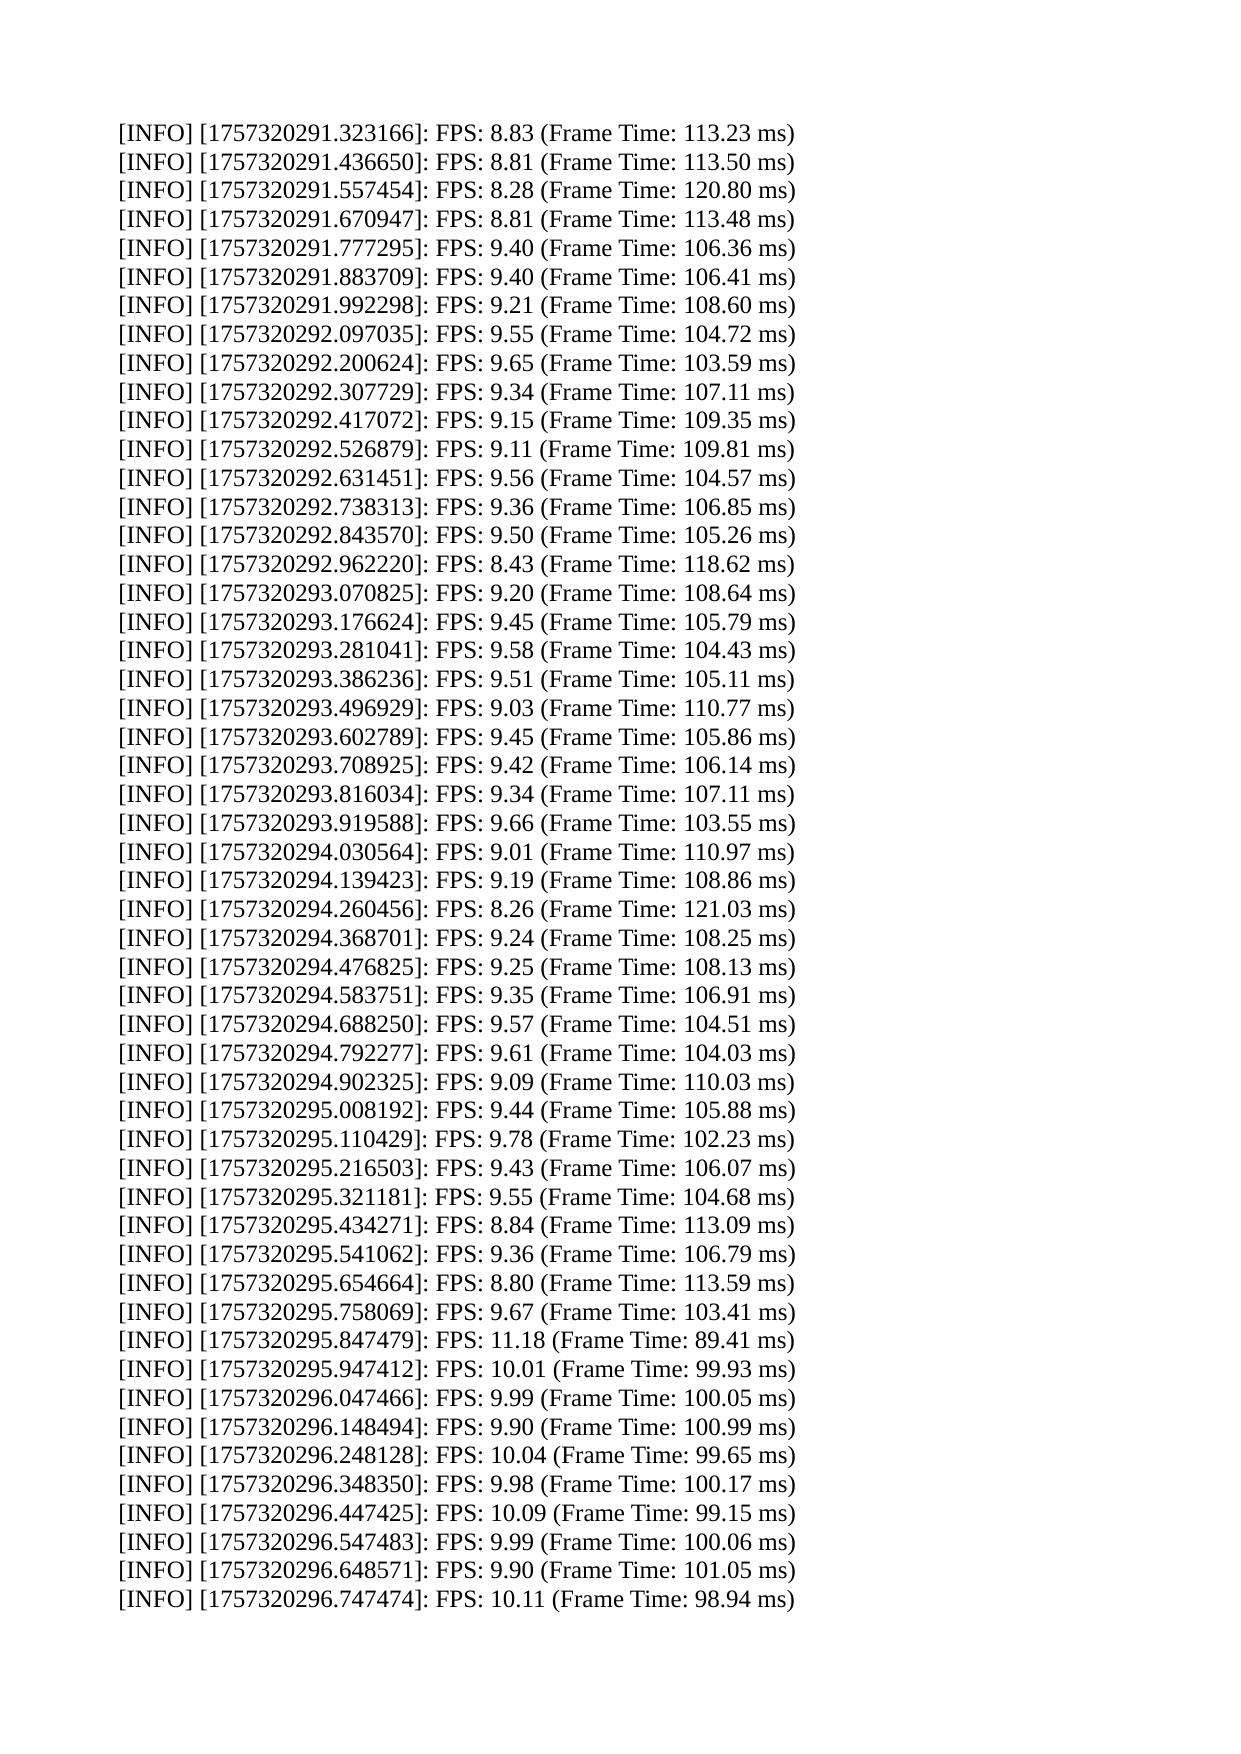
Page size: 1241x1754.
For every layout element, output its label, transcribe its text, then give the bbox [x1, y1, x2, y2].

text [INFO] [1757320296.447425]: FPS: 10.09 (Frame Time: 99.15 ms) [118, 1498, 1122, 1527]
text [INFO] [1757320292.631451]: FPS: 9.56 (Frame Time: 104.57 ms) [118, 463, 1122, 492]
text [INFO] [1757320294.260456]: FPS: 8.26 (Frame Time: 121.03 ms) [118, 894, 1122, 923]
text [INFO] [1757320293.919588]: FPS: 9.66 (Frame Time: 103.55 ms) [118, 808, 1122, 837]
text [INFO] [1757320292.097035]: FPS: 9.55 (Frame Time: 104.72 ms) [118, 319, 1122, 348]
text [INFO] [1757320295.947412]: FPS: 10.01 (Frame Time: 99.93 ms) [118, 1354, 1122, 1383]
text [INFO] [1757320295.321181]: FPS: 9.55 (Frame Time: 104.68 ms) [118, 1182, 1122, 1211]
text [INFO] [1757320295.654664]: FPS: 8.80 (Frame Time: 113.59 ms) [118, 1268, 1122, 1297]
text [INFO] [1757320296.648571]: FPS: 9.90 (Frame Time: 101.05 ms) [118, 1556, 1122, 1584]
text [INFO] [1757320291.557454]: FPS: 8.28 (Frame Time: 120.80 ms) [118, 176, 1122, 204]
text [INFO] [1757320296.047466]: FPS: 9.99 (Frame Time: 100.05 ms) [118, 1383, 1122, 1412]
text [INFO] [1757320296.348350]: FPS: 9.98 (Frame Time: 100.17 ms) [118, 1469, 1122, 1498]
text [INFO] [1757320296.148494]: FPS: 9.90 (Frame Time: 100.99 ms) [118, 1412, 1122, 1441]
text [INFO] [1757320293.281041]: FPS: 9.58 (Frame Time: 104.43 ms) [118, 636, 1122, 664]
text [INFO] [1757320294.583751]: FPS: 9.35 (Frame Time: 106.91 ms) [118, 981, 1122, 1009]
text [INFO] [1757320291.992298]: FPS: 9.21 (Frame Time: 108.60 ms) [118, 291, 1122, 319]
text [INFO] [1757320295.541062]: FPS: 9.36 (Frame Time: 106.79 ms) [118, 1239, 1122, 1268]
text [INFO] [1757320293.176624]: FPS: 9.45 (Frame Time: 105.79 ms) [118, 607, 1122, 636]
text [INFO] [1757320295.008192]: FPS: 9.44 (Frame Time: 105.88 ms) [118, 1096, 1122, 1124]
text [INFO] [1757320293.708925]: FPS: 9.42 (Frame Time: 106.14 ms) [118, 751, 1122, 779]
text [INFO] [1757320296.248128]: FPS: 10.04 (Frame Time: 99.65 ms) [118, 1441, 1122, 1469]
text [INFO] [1757320293.386236]: FPS: 9.51 (Frame Time: 105.11 ms) [118, 664, 1122, 693]
text [INFO] [1757320294.688250]: FPS: 9.57 (Frame Time: 104.51 ms) [118, 1009, 1122, 1038]
text [INFO] [1757320294.902325]: FPS: 9.09 (Frame Time: 110.03 ms) [118, 1067, 1122, 1096]
text [INFO] [1757320293.816034]: FPS: 9.34 (Frame Time: 107.11 ms) [118, 779, 1122, 808]
text [INFO] [1757320293.070825]: FPS: 9.20 (Frame Time: 108.64 ms) [118, 578, 1122, 607]
text [INFO] [1757320296.747474]: FPS: 10.11 (Frame Time: 98.94 ms) [118, 1584, 1122, 1613]
text [INFO] [1757320294.368701]: FPS: 9.24 (Frame Time: 108.25 ms) [118, 923, 1122, 952]
text [INFO] [1757320291.436650]: FPS: 8.81 (Frame Time: 113.50 ms) [118, 147, 1122, 176]
text [INFO] [1757320291.777295]: FPS: 9.40 (Frame Time: 106.36 ms) [118, 233, 1122, 262]
text [INFO] [1757320292.526879]: FPS: 9.11 (Frame Time: 109.81 ms) [118, 434, 1122, 463]
text [INFO] [1757320291.883709]: FPS: 9.40 (Frame Time: 106.41 ms) [118, 262, 1122, 291]
text [INFO] [1757320295.434271]: FPS: 8.84 (Frame Time: 113.09 ms) [118, 1211, 1122, 1239]
text [INFO] [1757320295.110429]: FPS: 9.78 (Frame Time: 102.23 ms) [118, 1124, 1122, 1153]
text [INFO] [1757320293.602789]: FPS: 9.45 (Frame Time: 105.86 ms) [118, 722, 1122, 751]
text [INFO] [1757320292.307729]: FPS: 9.34 (Frame Time: 107.11 ms) [118, 377, 1122, 406]
text [INFO] [1757320295.758069]: FPS: 9.67 (Frame Time: 103.41 ms) [118, 1297, 1122, 1326]
text [INFO] [1757320292.843570]: FPS: 9.50 (Frame Time: 105.26 ms) [118, 521, 1122, 549]
text [INFO] [1757320292.962220]: FPS: 8.43 (Frame Time: 118.62 ms) [118, 549, 1122, 578]
text [INFO] [1757320296.547483]: FPS: 9.99 (Frame Time: 100.06 ms) [118, 1527, 1122, 1556]
text [INFO] [1757320294.476825]: FPS: 9.25 (Frame Time: 108.13 ms) [118, 952, 1122, 981]
text [INFO] [1757320294.792277]: FPS: 9.61 (Frame Time: 104.03 ms) [118, 1038, 1122, 1067]
text [INFO] [1757320295.847479]: FPS: 11.18 (Frame Time: 89.41 ms) [118, 1326, 1122, 1354]
text [INFO] [1757320292.417072]: FPS: 9.15 (Frame Time: 109.35 ms) [118, 406, 1122, 434]
text [INFO] [1757320295.216503]: FPS: 9.43 (Frame Time: 106.07 ms) [118, 1153, 1122, 1182]
text [INFO] [1757320292.738313]: FPS: 9.36 (Frame Time: 106.85 ms) [118, 492, 1122, 521]
text [INFO] [1757320293.496929]: FPS: 9.03 (Frame Time: 110.77 ms) [118, 693, 1122, 722]
text [INFO] [1757320291.670947]: FPS: 8.81 (Frame Time: 113.48 ms) [118, 204, 1122, 233]
text [INFO] [1757320291.323166]: FPS: 8.83 (Frame Time: 113.23 ms) [118, 118, 1122, 147]
text [INFO] [1757320294.139423]: FPS: 9.19 (Frame Time: 108.86 ms) [118, 866, 1122, 894]
text [INFO] [1757320292.200624]: FPS: 9.65 (Frame Time: 103.59 ms) [118, 348, 1122, 377]
text [INFO] [1757320294.030564]: FPS: 9.01 (Frame Time: 110.97 ms) [118, 837, 1122, 866]
